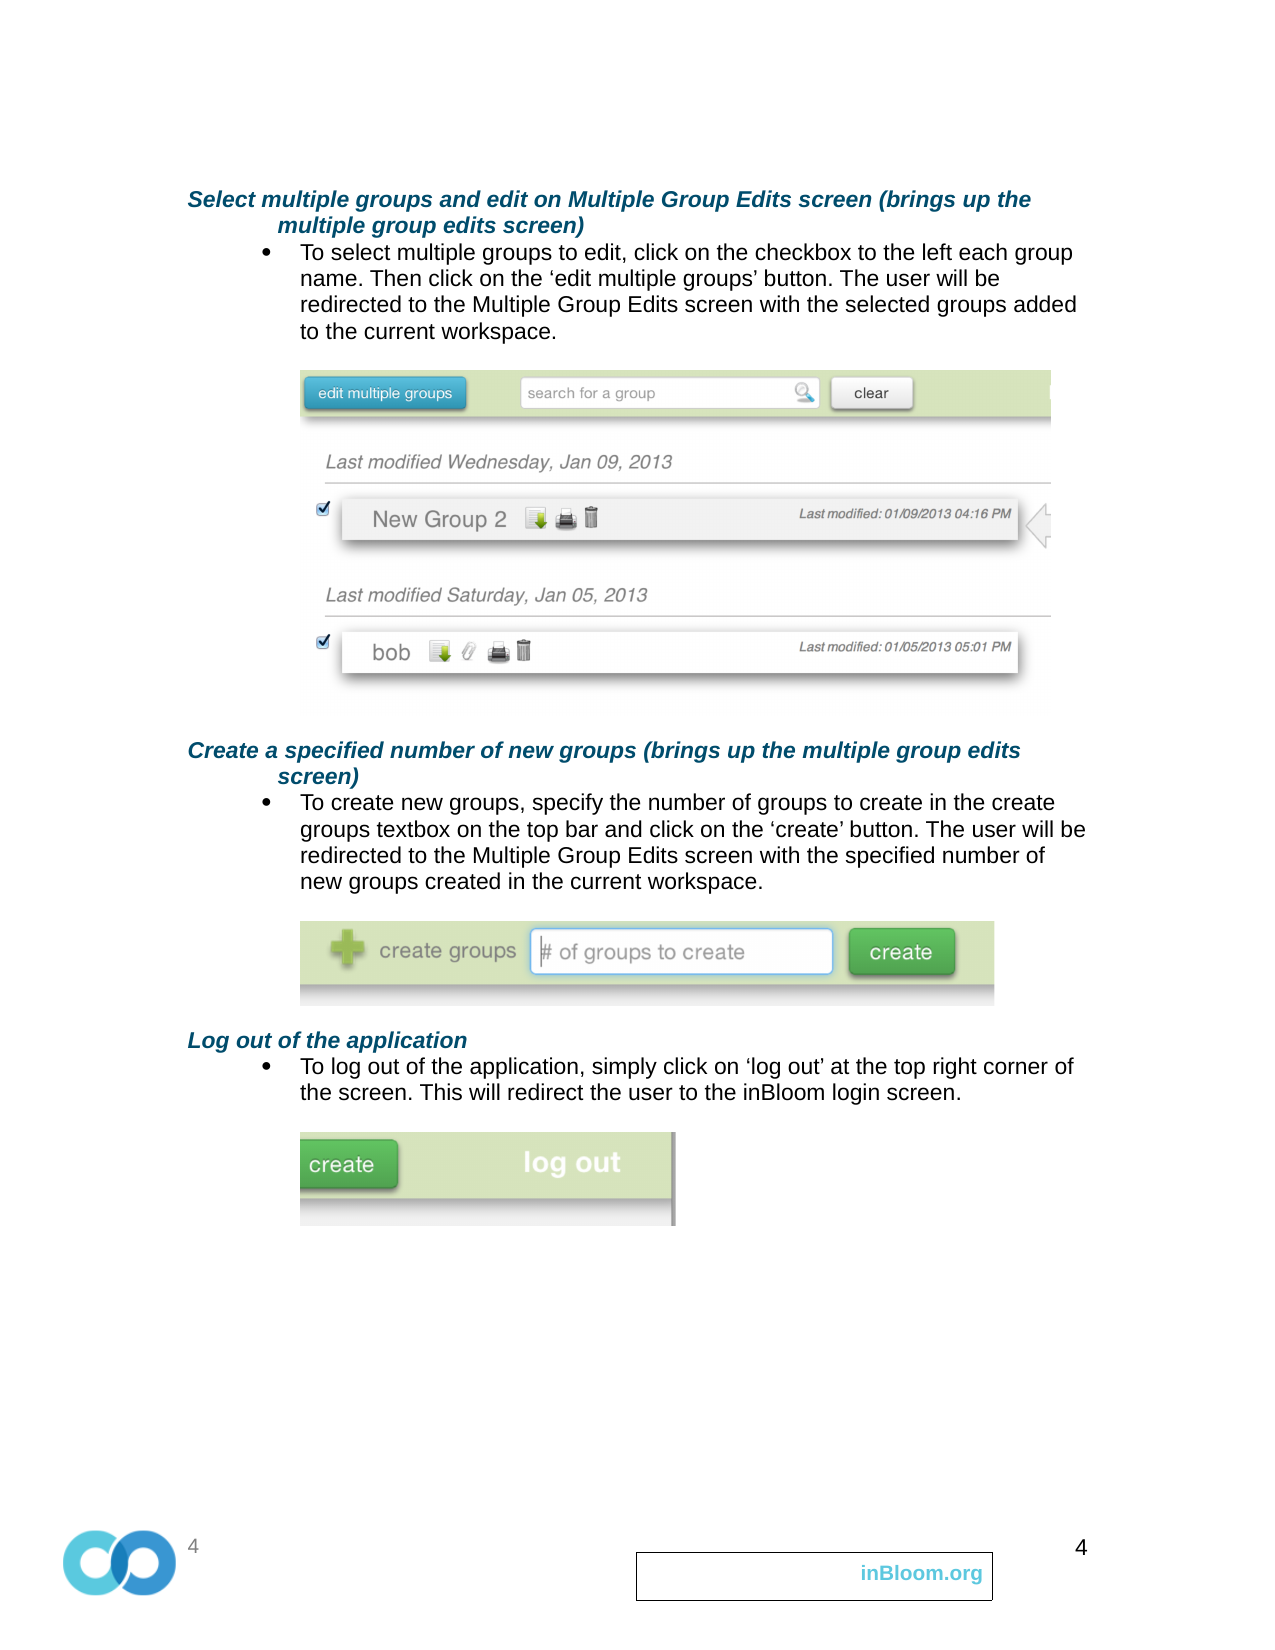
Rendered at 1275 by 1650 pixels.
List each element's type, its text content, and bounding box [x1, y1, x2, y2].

picture [300, 370, 1051, 716]
picture [300, 921, 995, 1006]
picture [300, 1132, 676, 1226]
list To select multiple groups to edit, click on the checkbox to the left each group name. Then click on the ‘edit multiple groups’ button. The user will be redirected to the Multiple Group Edits screen with the selected groups added to the current workspace. [262, 239, 1087, 344]
subtitle Select multiple groups and edit on Multiple Group Edits screen (brings up the multiple group edits screen) [187, 186, 1087, 239]
picture [53, 1518, 926, 1635]
subtitle Create a specified number of new groups (brings up the multiple group edits screen) [187, 737, 1087, 789]
list To log out of the application, simply click on ‘log out’ at the top right corner of the screen. This will redirect the user to the inBloom login screen. [262, 1053, 1087, 1106]
subtitle Log out of the application [187, 1027, 1087, 1053]
list To create new groups, specify the number of groups to create in the create groups textbox on the top bar and click on the ‘create’ button. The user will be redirected to the Multiple Group Edits screen with the specified number of new groups created in the current workspace. [262, 789, 1087, 895]
